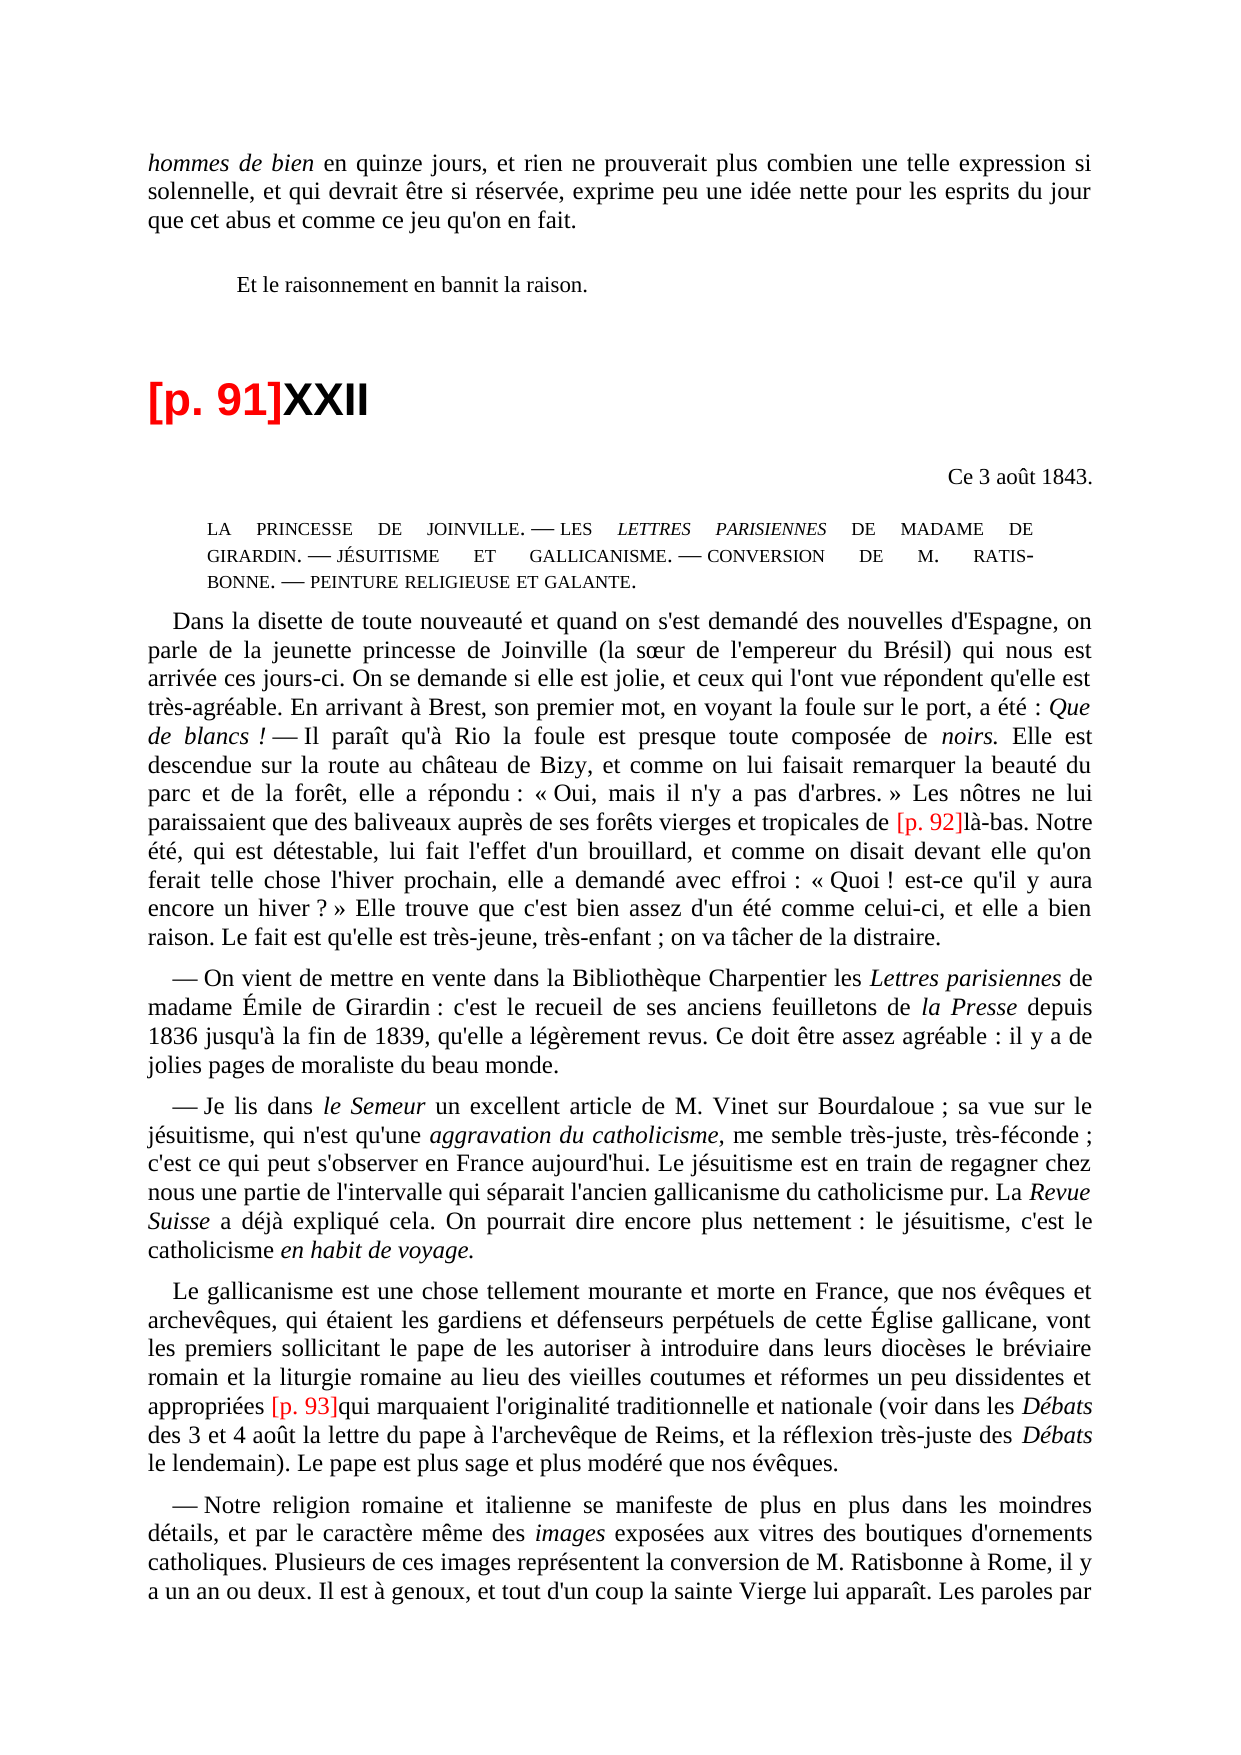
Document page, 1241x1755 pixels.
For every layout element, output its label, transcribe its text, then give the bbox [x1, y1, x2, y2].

text Et le raisonnement en bannit la raison. [236, 271, 1093, 298]
text Le gallicanisme est une chose tellement mourante et morte en France, que nos évêques et archevêques, qui étaient les gardiens et défenseurs perpétuels de cette Église gallicane, vont les premiers sollicitant le pape de les autoriser à introduire dans leurs diocèses le bréviaire romain et la liturgie romaine au lieu des vieilles coutumes et réformes un peu dissidentes et appropriées [p. 93]qui marquaient l'originalité traditionnelle et nationale (voir dans les Débats des 3 et 4 août la lettre du pape à l'archevêque de Reims, et la réflexion très-juste des Débats le lendemain). Le pape est plus sage et plus modéré que nos évêques. [148, 1276, 1093, 1477]
text — On vient de mettre en vente dans la Bibliothèque Charpentier les Lettres parisiennes de madame Émile de Girardin : c'est le recueil de ses anciens feuilletons de la Presse depuis 1836 jusqu'à la fin de 1839, qu'elle a légèrement revus. Ce doit être assez agréable : il y a de jolies pages de moraliste du beau monde. [148, 963, 1093, 1078]
text hommes de bien en quinze jours, et rien ne prouverait plus combien une telle expression si solennelle, et qui devrait être si réservée, exprime peu une idée nette pour les esprits du jour que cet abus et comme ce jeu qu'on en fait. [148, 148, 1093, 234]
text — Notre religion romaine et italienne se manifeste de plus en plus dans les moindres détails, et par le caractère même des images exposées aux vitres des boutiques d'ornements catholiques. Plusieurs de ces images représentent la conversion de M. Ratisbonne à Rome, il y a un an ou deux. Il est à genoux, et tout d'un coup la sainte Vierge lui apparaît. Les paroles par [148, 1490, 1093, 1605]
text Dans la disette de toute nouveauté et quand on s'est demandé des nouvelles d'Espagne, on parle de la jeunette princesse de Joinville (la sœur de l'empereur du Brésil) qui nous est arrivée ces jours-ci. On se demande si elle est jolie, et ceux qui l'ont vue répondent qu'elle est très-agréable. En arrivant à Brest, son premier mot, en voyant la foule sur le port, a été : Que de blancs ! — Il paraît qu'à Rio la foule est presque toute composée de noirs. Elle est descendue sur la route au château de Bizy, et comme on lui faisait remarquer la beauté du parc et de la forêt, elle a répondu : « Oui, mais il n'y a pas d'arbres. » Les nôtres ne lui paraissaient que des baliveaux auprès de ses forêts vierges et tropicales de [p. 92]là-bas. Notre été, qui est détestable, lui fait l'effet d'un brouillard, et comme on disait devant elle qu'on ferait telle chose l'hiver prochain, elle a demandé avec effroi : « Quoi ! est-ce qu'il y aura encore un hiver ? » Elle trouve que c'est bien assez d'un été comme celui-ci, et elle a bien raison. Le fait est qu'elle est très-jeune, très-enfant ; on va tâcher de la distraire. [148, 606, 1093, 951]
text — Je lis dans le Semeur un excellent article de M. Vinet sur Bourdaloue ; sa vue sur le jésuitisme, qui n'est qu'une aggravation du catholicisme, me semble très-juste, très-féconde ; c'est ce qui peut s'observer en France aujourd'hui. Le jésuitisme est en train de regagner chez nous une partie de l'intervalle qui séparait l'ancien gallicanisme du catholicisme pur. La Revue Suisse a déjà expliqué cela. On pourrait dire encore plus nettement : le jésuitisme, c'est le catholicisme en habit de voyage. [148, 1091, 1093, 1263]
subtitle [p. 91]XXII [148, 373, 1093, 426]
text la princesse de joinville. — les lettres parisiennes de madame de girardin. — jésuitisme et gallicanisme. — conversion de m. ratis-bonne. — peinture religieuse et galante. [207, 514, 1033, 593]
text Ce 3 août 1843. [148, 463, 1093, 489]
